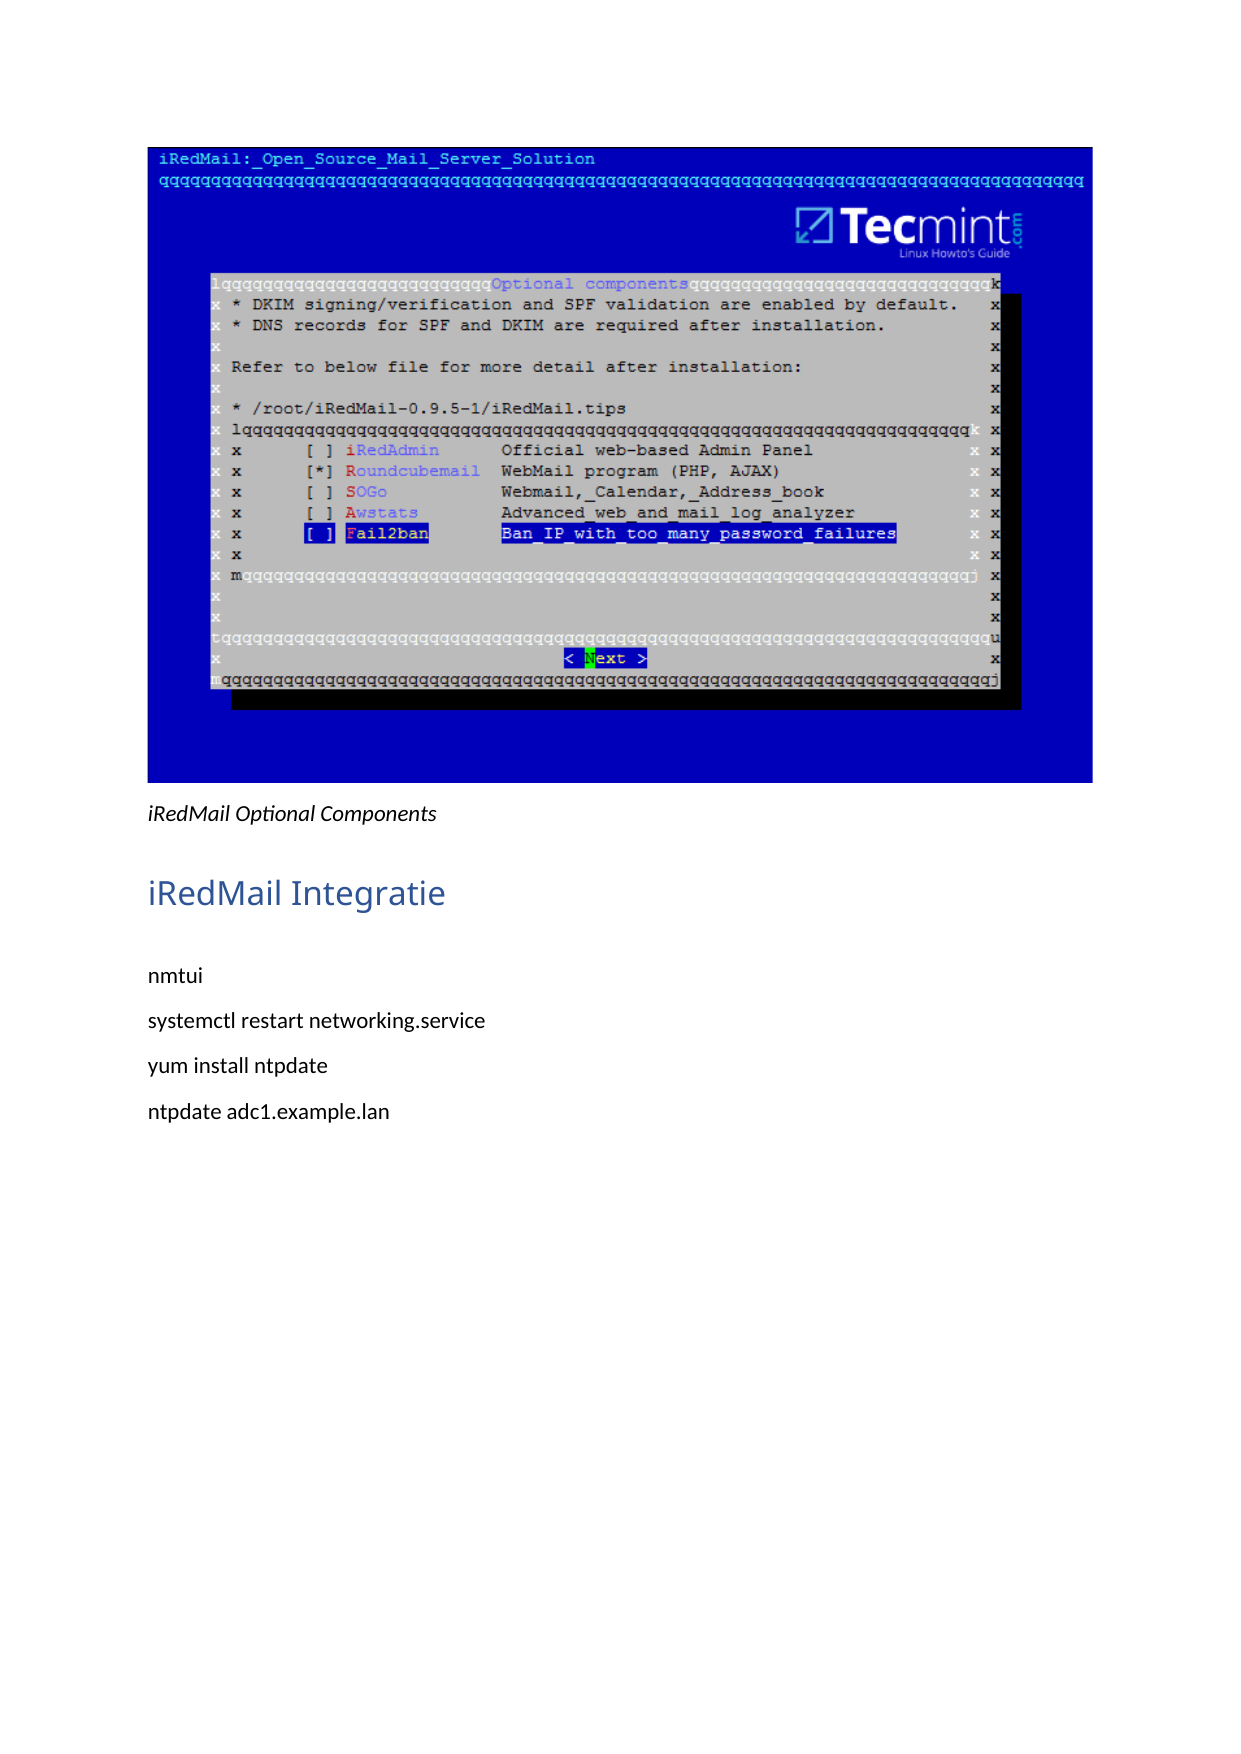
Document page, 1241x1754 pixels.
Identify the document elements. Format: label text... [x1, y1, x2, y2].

text ntpdate adc1.example.lan [148, 1097, 1093, 1125]
text iRedMail Optional Components [148, 799, 1093, 828]
text yum install ntpdate [148, 1052, 1093, 1080]
text nmtui [148, 961, 1093, 989]
text systemctl restart networking.service [148, 1006, 1093, 1034]
subtitle iRedMail Integratie [148, 870, 1093, 915]
